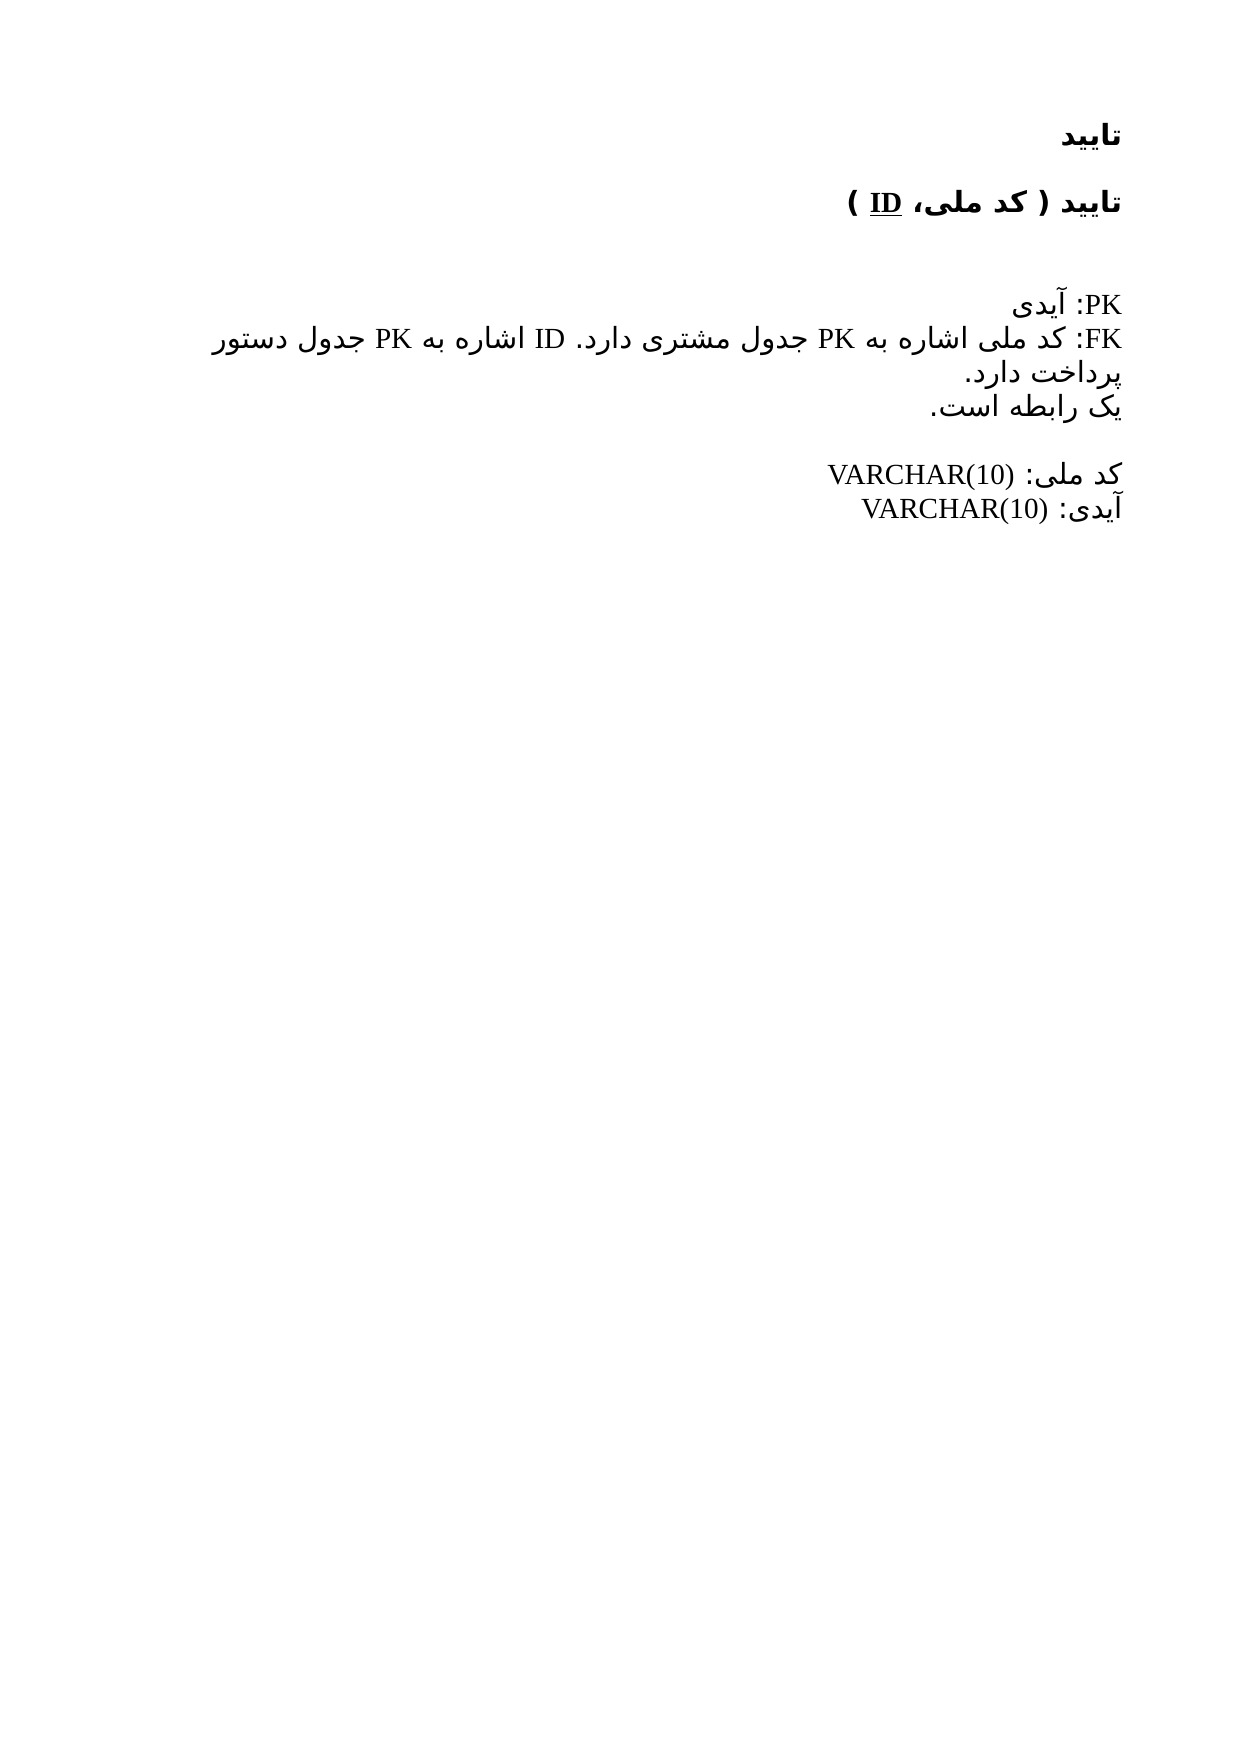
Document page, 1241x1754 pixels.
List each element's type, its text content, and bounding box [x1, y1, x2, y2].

text آیدی: VARCHAR(10) [118, 491, 1122, 525]
text تایید ( کد ملی، ID ) [118, 186, 1122, 220]
text کد ملی: VARCHAR(10) [118, 457, 1122, 491]
text FK: کد ملی اشاره به PK جدول مشتری دارد. ID اشاره به PK جدول دستور پرداخت دارد. [118, 321, 1122, 389]
text PK: آیدی [118, 287, 1122, 321]
text یک رابطه است. [118, 389, 1122, 423]
text تایید [118, 118, 1122, 152]
